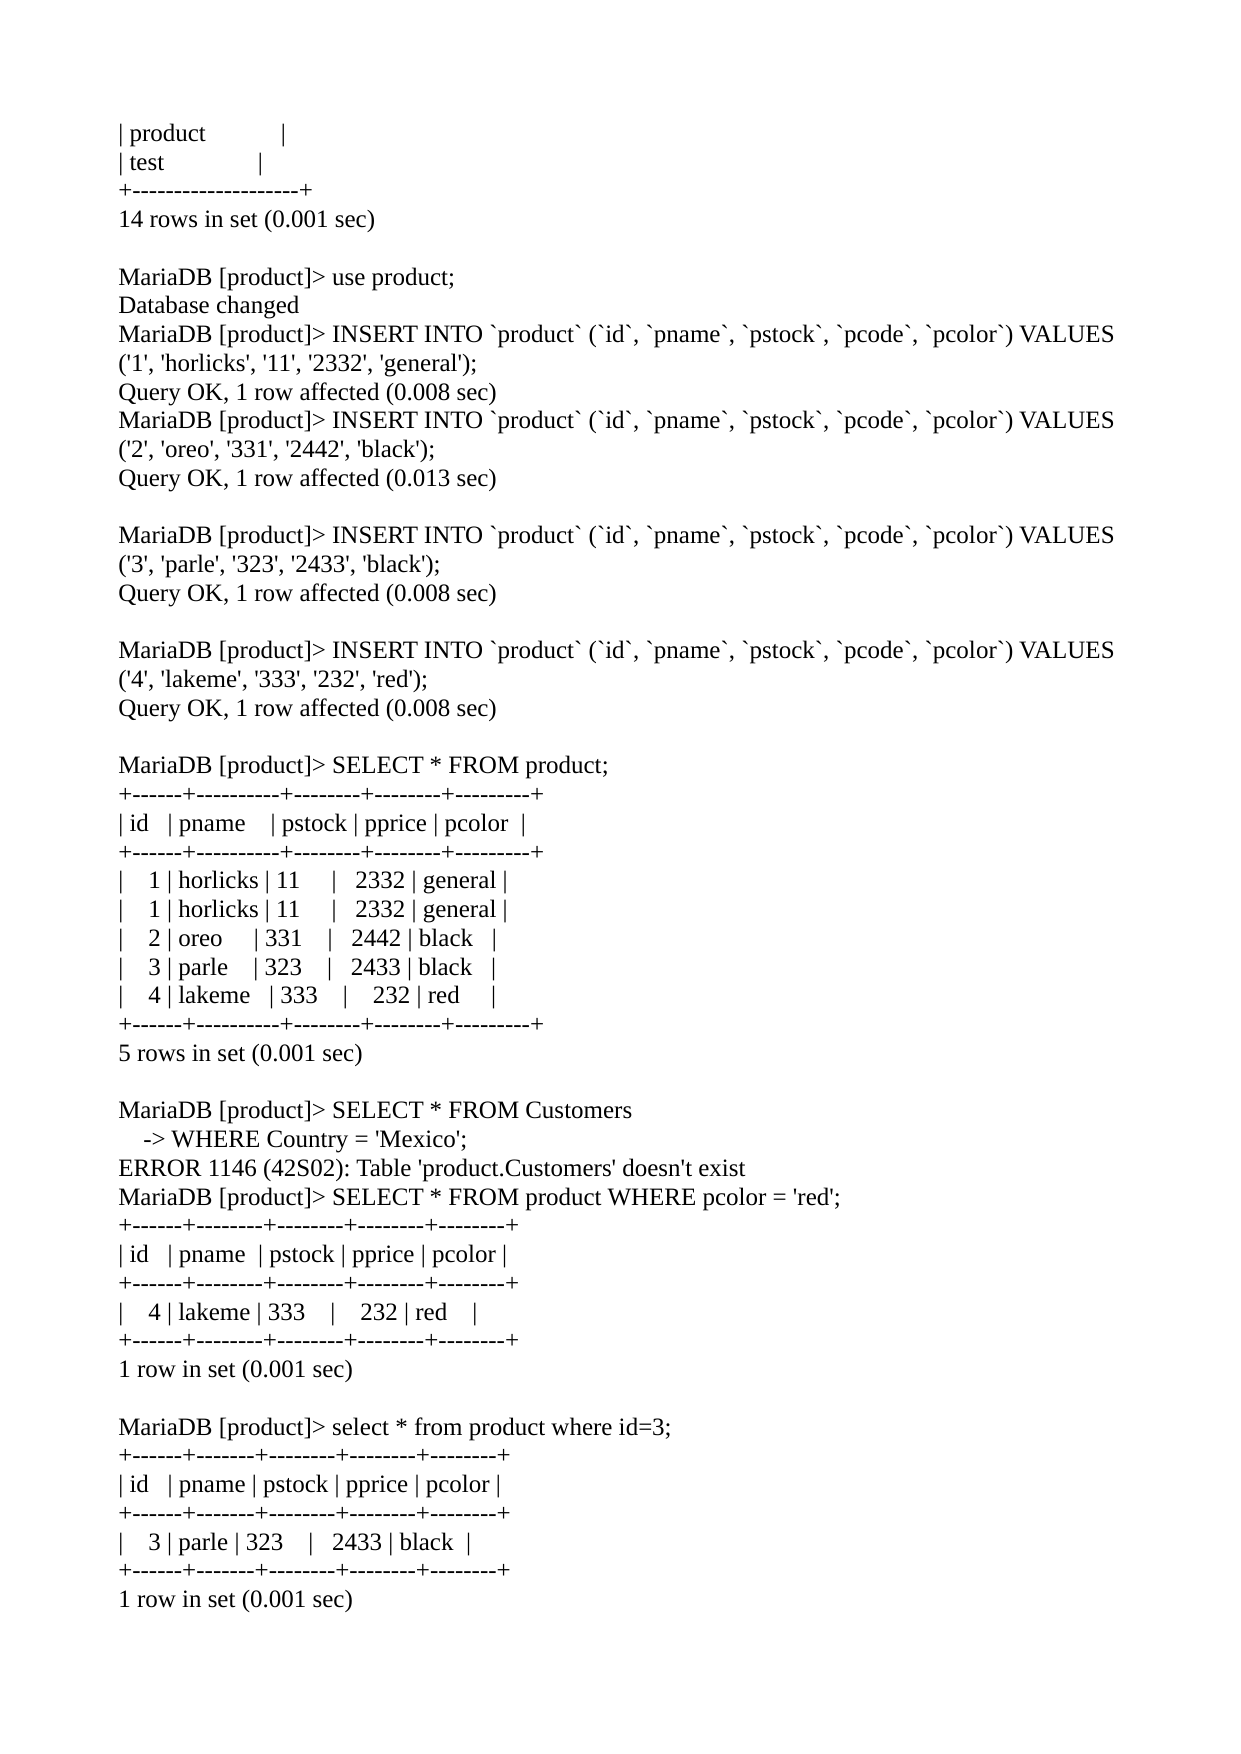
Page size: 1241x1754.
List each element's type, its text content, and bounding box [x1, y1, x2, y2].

text MariaDB [product]> INSERT INTO `product` (`id`, `pname`, `pstock`, `pcode`, `pcolor`) VALUES ('1', 'horlicks', '11', '2332', 'general'); [118, 319, 1122, 377]
text ERROR 1146 (42S02): Table 'product.Customers' doesn't exist [118, 1153, 1122, 1182]
text MariaDB [product]> SELECT * FROM product; [118, 751, 1122, 779]
text +------+----------+--------+--------+---------+ [118, 1009, 1122, 1038]
text 5 rows in set (0.001 sec) [118, 1038, 1122, 1067]
text +------+-------+--------+--------+--------+ [118, 1498, 1122, 1527]
text +------+-------+--------+--------+--------+ [118, 1556, 1122, 1584]
text | 4 | lakeme | 333 | 232 | red | [118, 1297, 1122, 1326]
text +------+--------+--------+--------+--------+ [118, 1326, 1122, 1354]
text | 1 | horlicks | 11 | 2332 | general | [118, 866, 1122, 894]
text Query OK, 1 row affected (0.008 sec) [118, 377, 1122, 406]
text MariaDB [product]> use product; [118, 262, 1122, 291]
text 1 row in set (0.001 sec) [118, 1354, 1122, 1383]
text MariaDB [product]> INSERT INTO `product` (`id`, `pname`, `pstock`, `pcode`, `pcolor`) VALUES ('4', 'lakeme', '333', '232', 'red'); [118, 636, 1122, 693]
text | test | [118, 147, 1122, 176]
text | 1 | horlicks | 11 | 2332 | general | [118, 894, 1122, 923]
text +------+--------+--------+--------+--------+ [118, 1211, 1122, 1239]
text 14 rows in set (0.001 sec) [118, 204, 1122, 233]
text MariaDB [product]> INSERT INTO `product` (`id`, `pname`, `pstock`, `pcode`, `pcolor`) VALUES ('3', 'parle', '323', '2433', 'black'); [118, 521, 1122, 578]
text 1 row in set (0.001 sec) [118, 1584, 1122, 1613]
text | id | pname | pstock | pprice | pcolor | [118, 1239, 1122, 1268]
text Query OK, 1 row affected (0.013 sec) [118, 463, 1122, 492]
text -> WHERE Country = 'Mexico'; [118, 1124, 1122, 1153]
text MariaDB [product]> SELECT * FROM product WHERE pcolor = 'red'; [118, 1182, 1122, 1211]
text | 3 | parle | 323 | 2433 | black | [118, 952, 1122, 981]
text MariaDB [product]> select * from product where id=3; [118, 1412, 1122, 1441]
text | product | [118, 118, 1122, 147]
text +--------------------+ [118, 176, 1122, 204]
text Query OK, 1 row affected (0.008 sec) [118, 693, 1122, 722]
text +------+----------+--------+--------+---------+ [118, 837, 1122, 866]
text +------+--------+--------+--------+--------+ [118, 1268, 1122, 1297]
text | id | pname | pstock | pprice | pcolor | [118, 1469, 1122, 1498]
text Query OK, 1 row affected (0.008 sec) [118, 578, 1122, 607]
text MariaDB [product]> SELECT * FROM Customers [118, 1096, 1122, 1124]
text | id | pname | pstock | pprice | pcolor | [118, 808, 1122, 837]
text MariaDB [product]> INSERT INTO `product` (`id`, `pname`, `pstock`, `pcode`, `pcolor`) VALUES ('2', 'oreo', '331', '2442', 'black'); [118, 406, 1122, 463]
text Database changed [118, 291, 1122, 319]
text | 3 | parle | 323 | 2433 | black | [118, 1527, 1122, 1556]
text +------+----------+--------+--------+---------+ [118, 779, 1122, 808]
text | 2 | oreo | 331 | 2442 | black | [118, 923, 1122, 952]
text | 4 | lakeme | 333 | 232 | red | [118, 981, 1122, 1009]
text +------+-------+--------+--------+--------+ [118, 1441, 1122, 1469]
